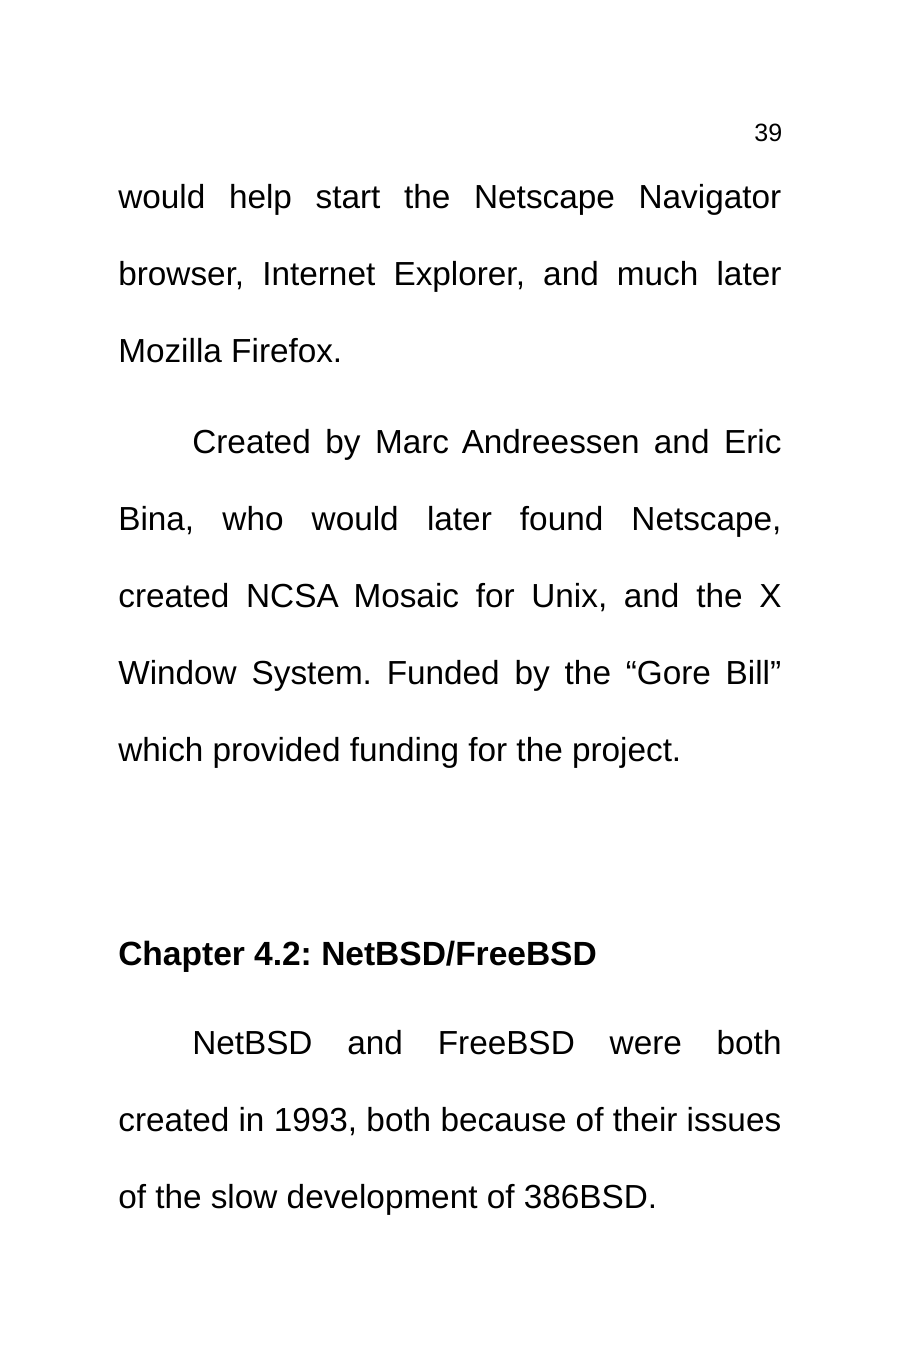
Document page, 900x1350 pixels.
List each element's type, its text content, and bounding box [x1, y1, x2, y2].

text NetBSD and FreeBSD were both created in 1993, both because of their issues of the slow development of 386BSD. [118, 1023, 782, 1215]
text Created by Marc Andreessen and Eric Bina, who would later found Netscape, created NCSA Mosaic for Unix, and the X Window System. Funded by the “Gore Bill” which provided funding for the project. [118, 422, 782, 768]
subtitle Chapter 4.2: NetBSD/FreeBSD [118, 933, 782, 972]
text would help start the Netscape Navigator browser, Internet Explorer, and much later Mozilla Firefox. [118, 177, 782, 369]
